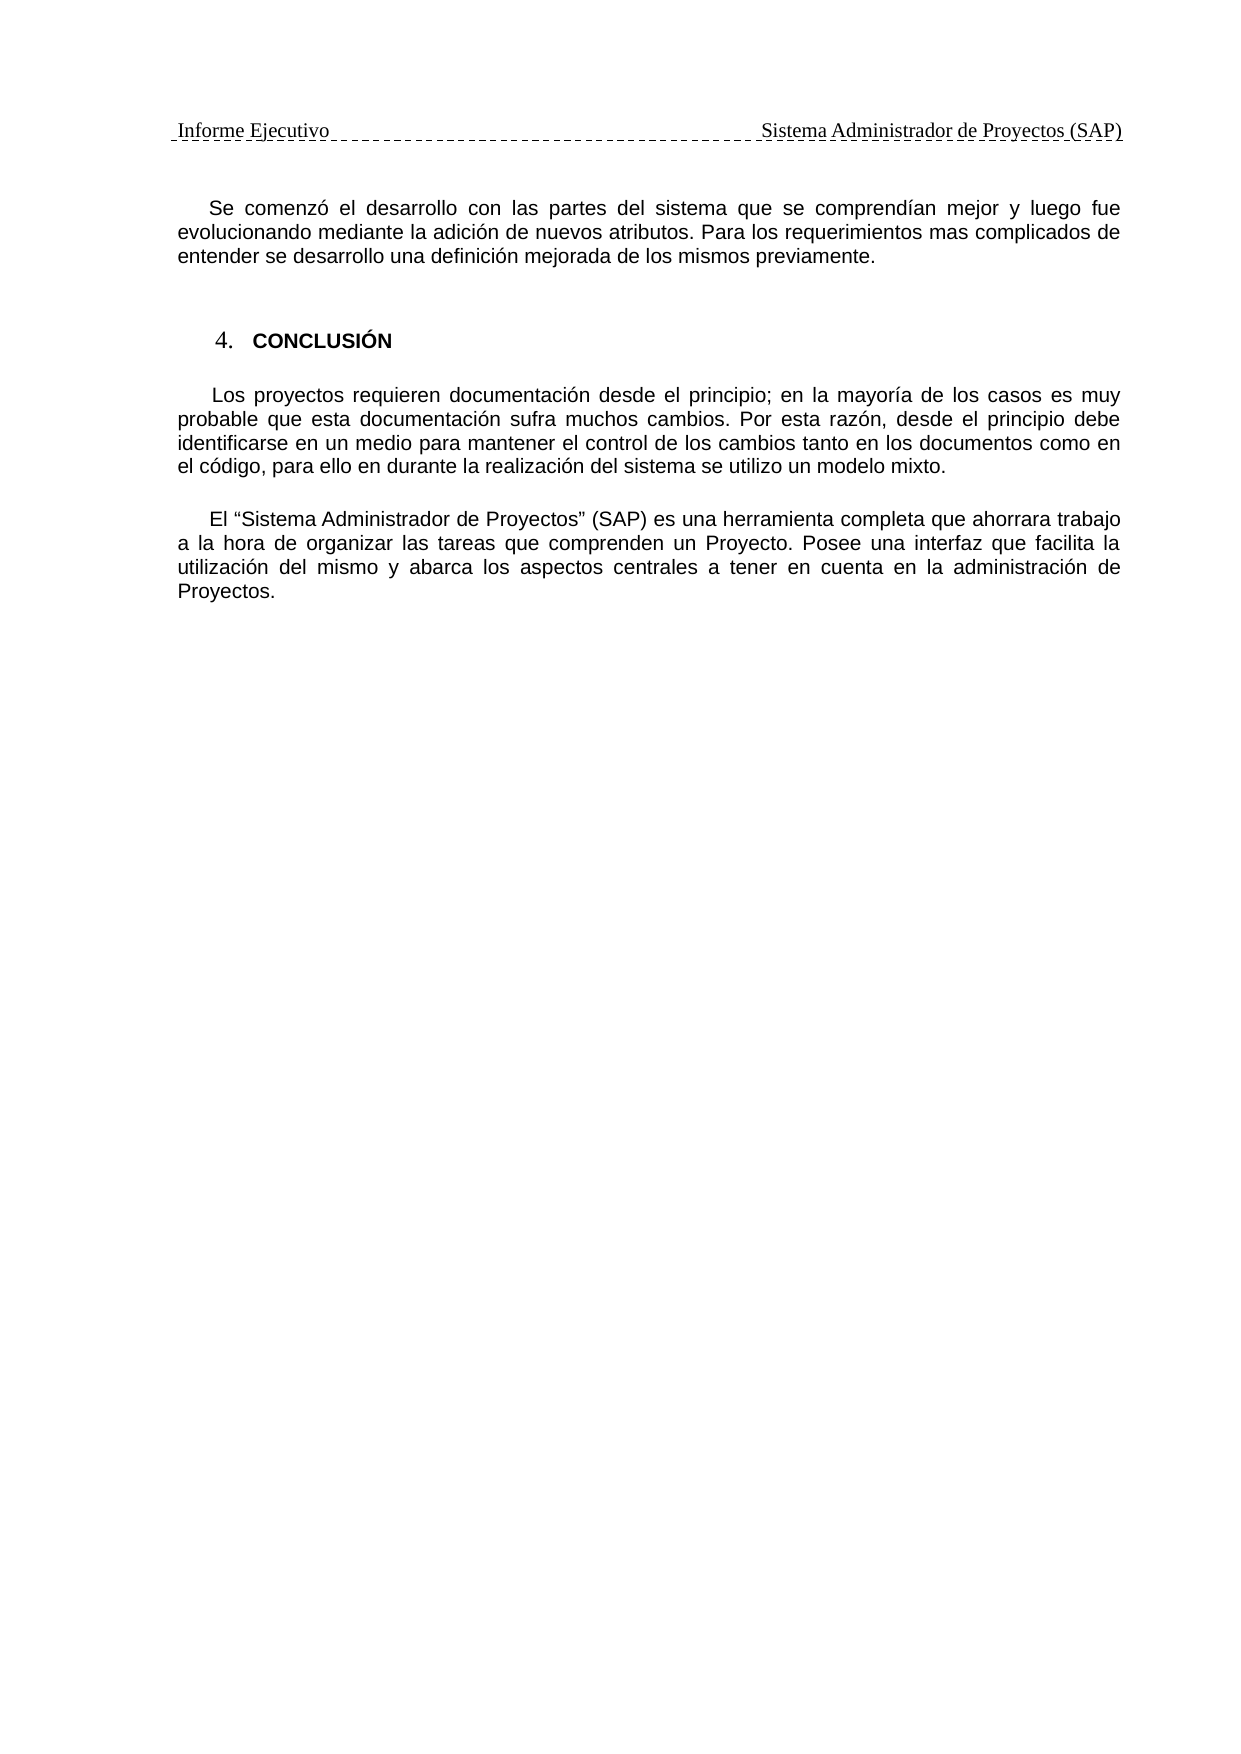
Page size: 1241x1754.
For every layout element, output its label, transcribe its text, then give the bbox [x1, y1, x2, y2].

text Se comenzó el desarrollo con las partes del sistema que se comprendían mejor y luego fue evolucionando mediante la adición de nuevos atributos. Para los requerimientos mas complicados de entender se desarrollo una definición mejorada de los mismos previamente. [177, 196, 1122, 267]
text El “Sistema Administrador de Proyectos” (SAP) es una herramienta completa que ahorrara trabajo a la hora de organizar las tareas que comprenden un Proyecto. Posee una interfaz que facilita la utilización del mismo y abarca los aspectos centrales a tener en cuenta en la administración de Proyectos. [177, 507, 1122, 603]
list CONCLUSIÓN [215, 325, 1122, 354]
text Los proyectos requieren documentación desde el principio; en la mayoría de los casos es muy probable que esta documentación sufra muchos cambios. Por esta razón, desde el principio debe identificarse en un medio para mantener el control de los cambios tanto en los documentos como en el código, para ello en durante la realización del sistema se utilizo un modelo mixto. [177, 382, 1122, 478]
